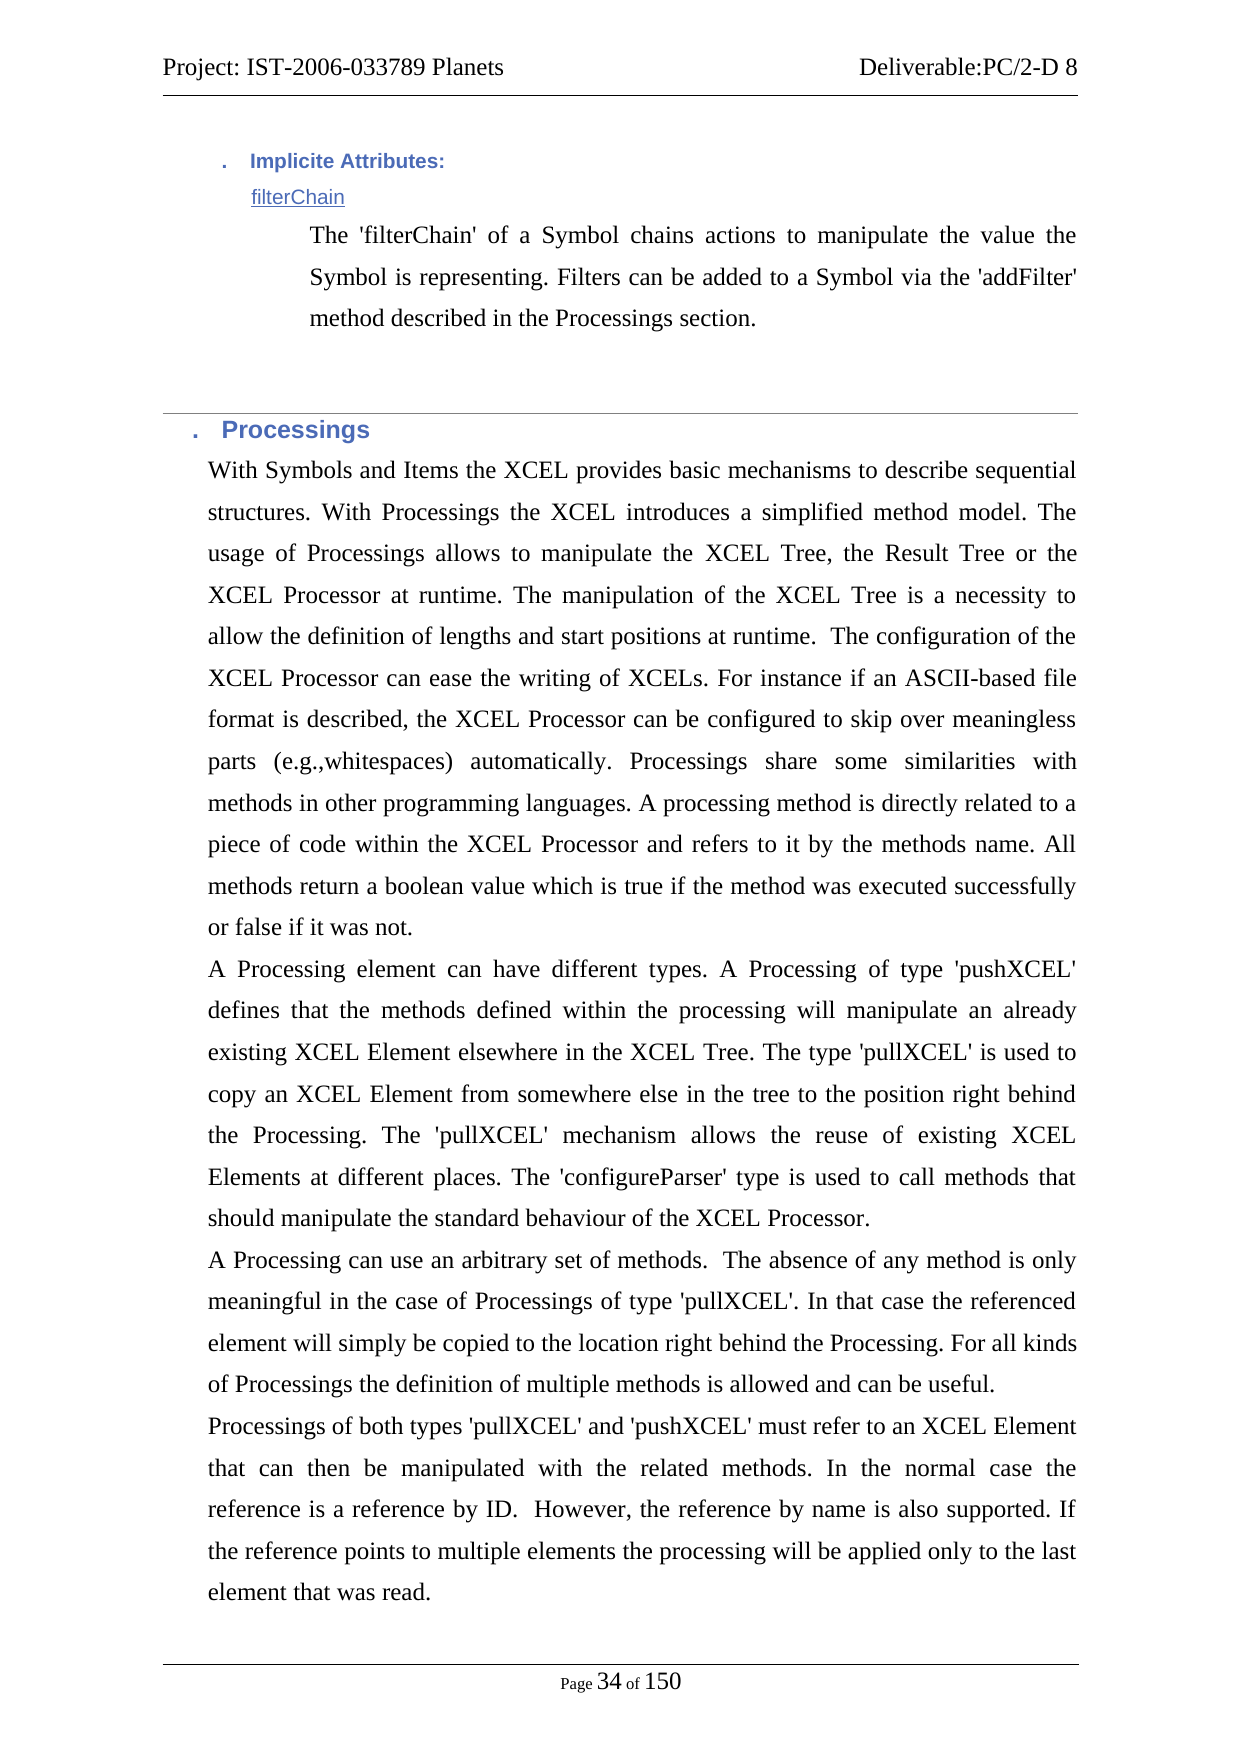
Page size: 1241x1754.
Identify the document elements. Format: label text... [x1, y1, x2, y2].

text A Processing can use an arbitrary set of methods. The absence of any method is only meaningful in the case of Processings of type 'pullXCEL'. In that case the referenced element will simply be copied to the location right behind the Processing. For all kinds of Processings the definition of multiple methods is allowed and can be useful. [208, 1246, 1078, 1398]
text Processings of both types 'pullXCEL' and 'pushXCEL' must refer to an XCEL Element that can then be manipulated with the related methods. In the normal case the reference is a reference by ID. However, the reference by name is also supported. If the reference points to multiple elements the processing will be applied only to the last element that was read. [208, 1412, 1078, 1606]
subtitle Implicite Attributes: [162, 150, 1078, 173]
subtitle Processings [162, 414, 1078, 444]
text With Symbols and Items the XCEL provides basic mechanisms to describe sequential structures. With Processings the XCEL introduces a simplified method model. The usage of Processings allows to manipulate the XCEL Tree, the Result Tree or the XCEL Processor at runtime. The manipulation of the XCEL Tree is a necessity to allow the definition of lengths and start positions at runtime. The configuration of the XCEL Processor can ease the writing of XCELs. For instance if an ASCII-based file format is described, the XCEL Processor can be configured to skip over meaningless parts (e.g.,whitespaces) automatically. Processings share some similarities with methods in other programming languages. A processing method is directly related to a piece of code within the XCEL Processor and refers to it by the methods name. All methods return a boolean value which is true if the method was executed successfully or false if it was not. [208, 456, 1078, 941]
text The 'filterChain' of a Symbol chains actions to manipulate the value the Symbol is representing. Filters can be added to a Symbol via the 'addFilter' method described in the Processings section. [309, 221, 1078, 332]
subtitle filterChain [162, 186, 1078, 209]
text A Processing element can have different types. A Processing of type 'pushXCEL' defines that the methods defined within the processing will manipulate an already existing XCEL Element elsewhere in the XCEL Tree. The type 'pullXCEL' is used to copy an XCEL Element from somewhere else in the tree to the position right behind the Processing. The 'pullXCEL' mechanism allows the reuse of existing XCEL Elements at different places. The 'configureParser' type is used to call methods that should manipulate the standard behaviour of the XCEL Processor. [208, 955, 1078, 1232]
